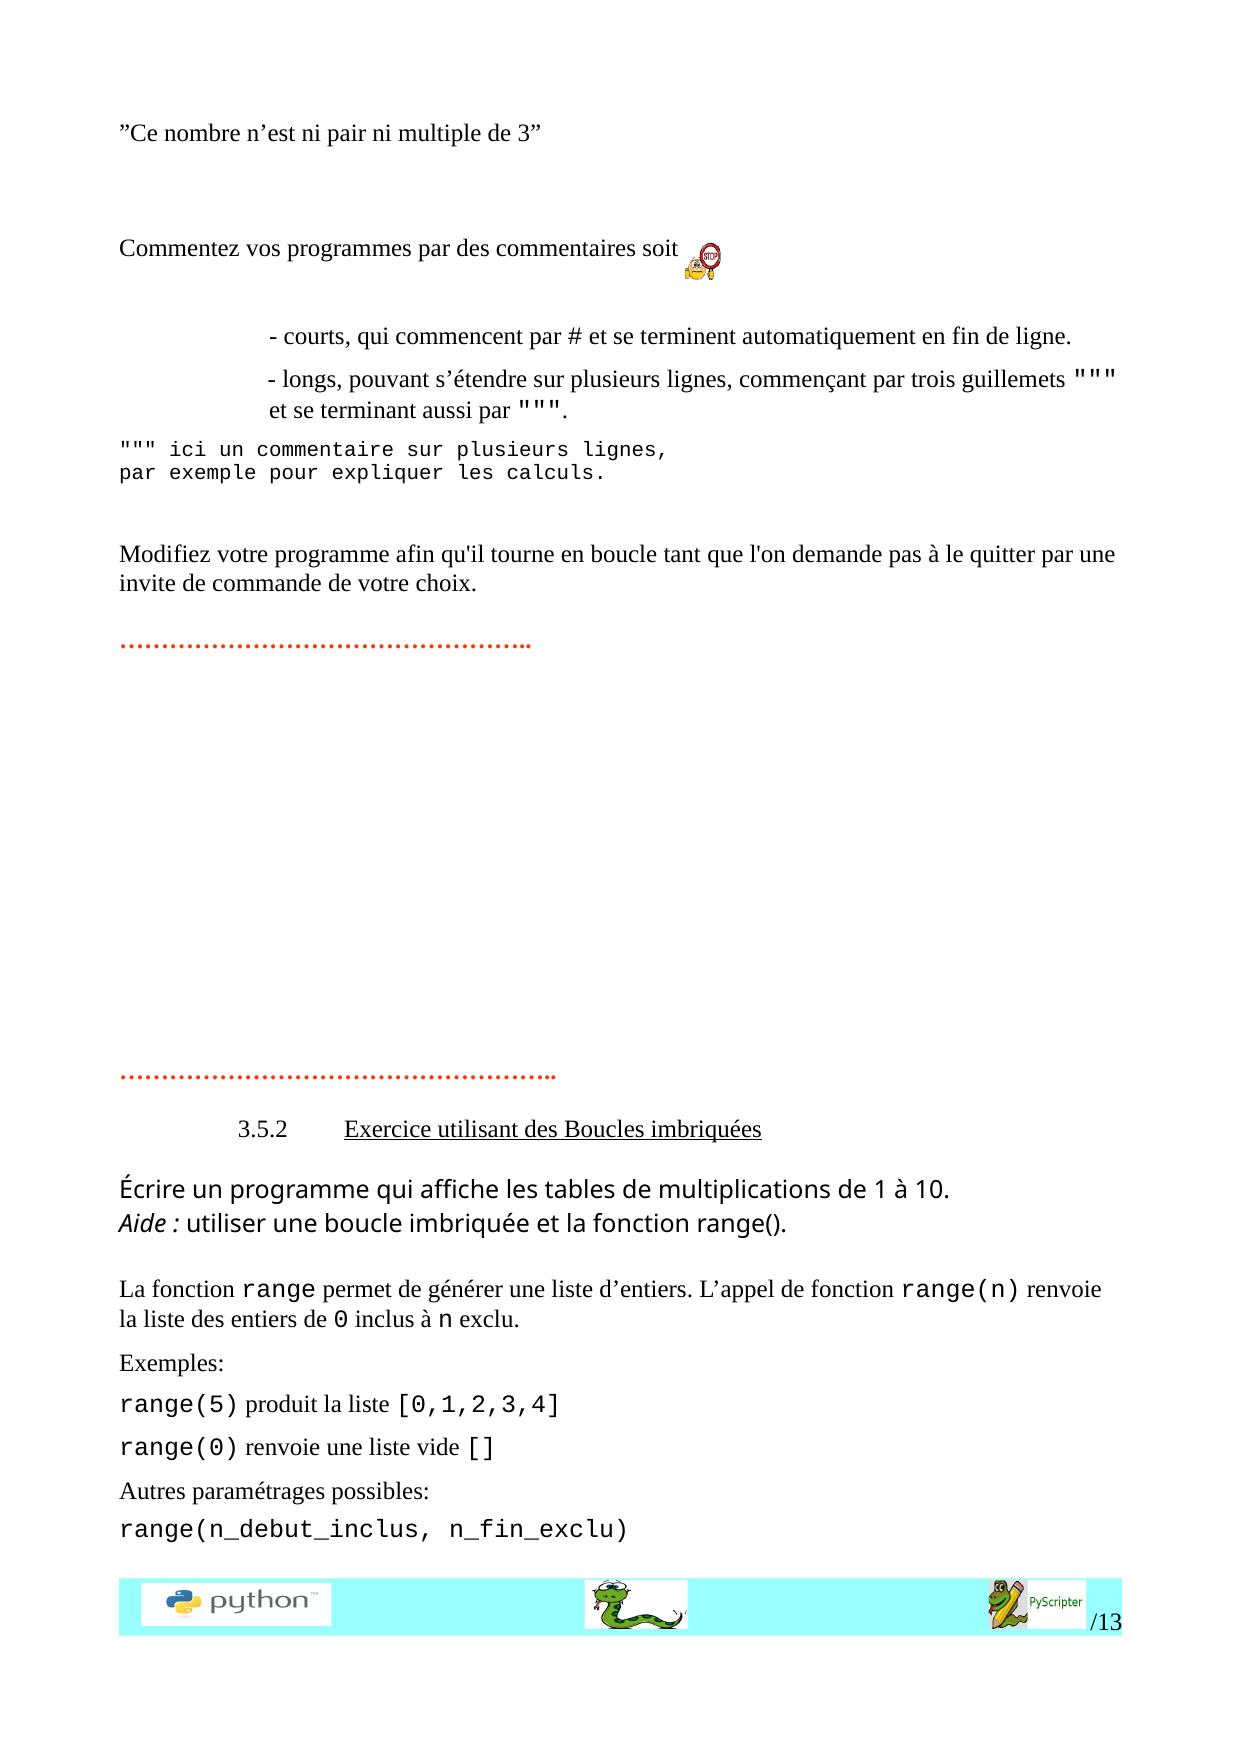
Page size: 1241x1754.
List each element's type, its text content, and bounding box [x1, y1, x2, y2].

text ”Ce nombre n’est ni pair ni multiple de 3” [119, 118, 1122, 147]
picture [988, 1580, 1087, 1629]
text Autres paramétrages possibles: [119, 1476, 1122, 1504]
text …………………………………………….. [119, 1056, 1122, 1085]
text La fonction range permet de générer une liste d’entiers. L’appel de fonction range(n) renvoie la liste des entiers de 0 inclus à n exclu. [119, 1274, 1122, 1335]
text range(0) renvoie une liste vide [] [119, 1432, 1122, 1463]
picture [141, 1583, 332, 1626]
text """ ici un commentaire sur plusieurs lignes, [119, 438, 1122, 462]
picture [584, 1580, 688, 1629]
text ………………………………………….. [119, 625, 1122, 654]
list - longs, pouvant s’étendre sur plusieurs lignes, commençant par trois guillemets """ et se terminant aussi par """. [201, 364, 1122, 426]
text par exemple pour expliquer les calculs. [119, 462, 1122, 486]
text Exemples: [119, 1348, 1122, 1377]
text range(5) produit la liste [0,1,2,3,4] [119, 1389, 1122, 1420]
text range(n_debut_inclus, n_fin_exclu) [119, 1517, 1122, 1545]
text Aide : utiliser une boucle imbriquée et la fonction range(). [119, 1206, 1122, 1239]
text Commentez vos programmes par des commentaires soit [119, 233, 1122, 280]
text Écrire un programme qui affiche les tables de multiplications de 1 à 10. [119, 1171, 1122, 1206]
list Exercice utilisant des Boucles imbriquées [231, 1114, 1122, 1143]
text - courts, qui commencent par # et se terminent automatiquement en fin de ligne. [119, 321, 1122, 352]
picture [684, 240, 721, 280]
text Modifiez votre programme afin qu'il tourne en boucle tant que l'on demande pas à le quitter par une invite de commande de votre choix. [119, 539, 1122, 596]
